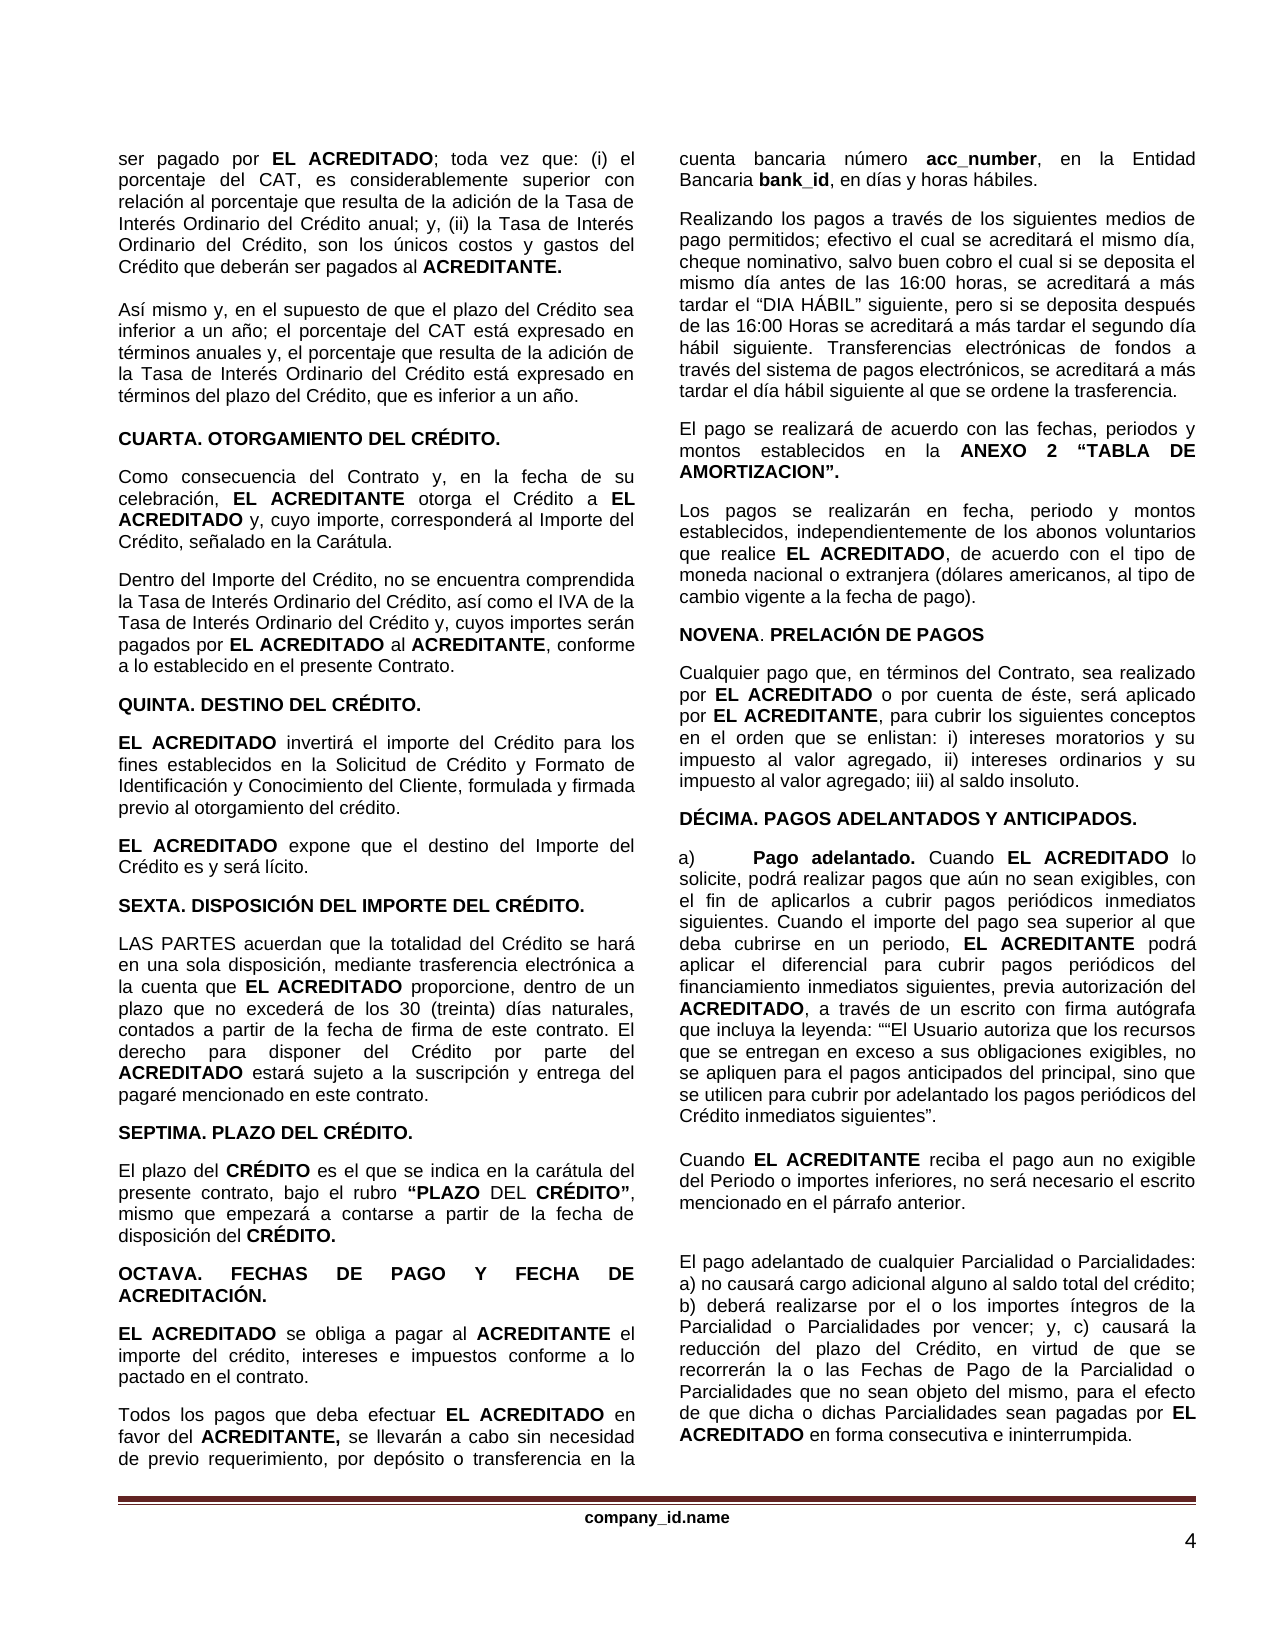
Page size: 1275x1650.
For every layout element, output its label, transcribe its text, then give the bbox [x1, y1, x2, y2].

text OCTAVA. FECHAS DE PAGO Y FECHA DE ACREDITACIÓN. [118, 1263, 635, 1306]
text Todos los pagos que deba efectuar EL ACREDITADO en favor del ACREDITANTE, se llevarán a cabo sin necesidad de previo requerimiento, por depósito o transferencia en la [118, 1404, 635, 1469]
text EL ACREDITADO expone que el destino del Importe del Crédito es y será lícito. [118, 835, 635, 878]
text QUINTA. DESTINO DEL CRÉDITO. [118, 693, 635, 715]
list Cuando EL ACREDITANTE reciba el pago aun no exigible del Periodo o importes inferiores, no será necesario el escrito mencionado en el párrafo anterior. [679, 1148, 1196, 1213]
text El plazo del CRÉDITO es el que se indica en la carátula del presente contrato, bajo el rubro “PLAZO DEL CRÉDITO”, mismo que empezará a contarse a partir de la fecha de disposición del CRÉDITO. [118, 1160, 635, 1246]
text CUARTA. OTORGAMIENTO DEL CRÉDITO. [118, 428, 635, 449]
text cuenta bancaria número acc_number, en la Entidad Bancaria bank_id, en días y horas hábiles. [679, 148, 1196, 191]
text El pago se realizará de acuerdo con las fechas, periodos y montos establecidos en la ANEXO 2 “TABLA DE AMORTIZACION”. [679, 418, 1196, 483]
text Realizando los pagos a través de los siguientes medios de pago permitidos; efectivo el cual se acreditará el mismo día, cheque nominativo, salvo buen cobro el cual si se deposita el mismo día antes de las 16:00 horas, se acreditará a más tardar el “DIA HÁBIL” siguiente, pero si se deposita después de las 16:00 Horas se acreditará a más tardar el segundo día hábil siguiente. Transferencias electrónicas de fondos a través del sistema de pagos electrónicos, se acreditará a más tardar el día hábil siguiente al que se ordene la trasferencia. [679, 207, 1196, 401]
text Los pagos se realizarán en fecha, periodo y montos establecidos, independientemente de los abonos voluntarios que realice EL ACREDITADO, de acuerdo con el tipo de moneda nacional o extranjera (dólares americanos, al tipo de cambio vigente a la fecha de pago). [679, 499, 1196, 607]
text ser pagado por EL ACREDITADO; toda vez que: (i) el porcentaje del CAT, es considerablemente superior con relación al porcentaje que resulta de la adición de la Tasa de Interés Ordinario del Crédito anual; y, (ii) la Tasa de Interés Ordinario del Crédito, son los únicos costos y gastos del Crédito que deberán ser pagados al ACREDITANTE. [118, 148, 635, 277]
text SEXTA. DISPOSICIÓN DEL IMPORTE DEL CRÉDITO. [118, 894, 635, 916]
text EL ACREDITADO se obliga a pagar al ACREDITANTE el importe del crédito, intereses e impuestos conforme a lo pactado en el contrato. [118, 1323, 635, 1387]
list Pago adelantado. Cuando EL ACREDITADO lo solicite, podrá realizar pagos que aún no sean exigibles, con el fin de aplicarlos a cubrir pagos periódicos inmediatos siguientes. Cuando el importe del pago sea superior al que deba cubrirse en un periodo, EL ACREDITANTE podrá aplicar el diferencial para cubrir pagos periódicos del financiamiento inmediatos siguientes, previa autorización del ACREDITADO, a través de un escrito con firma autógrafa que incluya la leyenda: ““El Usuario autoriza que los recursos que se entregan en exceso a sus obligaciones exigibles, no se apliquen para el pagos anticipados del principal, sino que se utilicen para cubrir por adelantado los pagos periódicos del Crédito inmediatos siguientes”. [678, 846, 1196, 1127]
text SEPTIMA. PLAZO DEL CRÉDITO. [118, 1122, 635, 1143]
text DÉCIMA. PAGOS ADELANTADOS Y ANTICIPADOS. [679, 808, 1196, 830]
text LAS PARTES acuerdan que la totalidad del Crédito se hará en una sola disposición, mediante trasferencia electrónica a la cuenta que EL ACREDITADO proporcione, dentro de un plazo que no excederá de los 30 (treinta) días naturales, contados a partir de la fecha de firma de este contrato. El derecho para disponer del Crédito por parte del ACREDITADO estará sujeto a la suscripción y entrega del pagaré mencionado en este contrato. [118, 933, 635, 1105]
text Como consecuencia del Contrato y, en la fecha de su celebración, EL ACREDITANTE otorga el Crédito a EL ACREDITADO y, cuyo importe, corresponderá al Importe del Crédito, señalado en la Carátula. [118, 466, 635, 552]
text NOVENA. PRELACIÓN DE PAGOS [679, 624, 1196, 646]
text EL ACREDITADO invertirá el importe del Crédito para los fines establecidos en la Solicitud de Crédito y Formato de Identificación y Conocimiento del Cliente, formulada y firmada previo al otorgamiento del crédito. [118, 732, 635, 818]
text Así mismo y, en el supuesto de que el plazo del Crédito sea inferior a un año; el porcentaje del CAT está expresado en términos anuales y, el porcentaje que resulta de la adición de la Tasa de Interés Ordinario del Crédito está expresado en términos del plazo del Crédito, que es inferior a un año. [118, 298, 635, 406]
text Cualquier pago que, en términos del Contrato, sea realizado por EL ACREDITADO o por cuenta de éste, será aplicado por EL ACREDITANTE, para cubrir los siguientes conceptos en el orden que se enlistan: i) intereses moratorios y su impuesto al valor agregado, ii) intereses ordinarios y su impuesto al valor agregado; iii) al saldo insoluto. [679, 662, 1196, 792]
text El pago adelantado de cualquier Parcialidad o Parcialidades: a) no causará cargo adicional alguno al saldo total del crédito; b) deberá realizarse por el o los importes íntegros de la Parcialidad o Parcialidades por vencer; y, c) causará la reducción del plazo del Crédito, en virtud de que se recorrerán la o las Fechas de Pago de la Parcialidad o Parcialidades que no sean objeto del mismo, para el efecto de que dicha o dichas Parcialidades sean pagadas por EL ACREDITADO en forma consecutiva e ininterrumpida. [679, 1251, 1196, 1445]
text Dentro del Importe del Crédito, no se encuentra comprendida la Tasa de Interés Ordinario del Crédito, así como el IVA de la Tasa de Interés Ordinario del Crédito y, cuyos importes serán pagados por EL ACREDITADO al ACREDITANTE, conforme a lo establecido en el presente Contrato. [118, 569, 635, 677]
